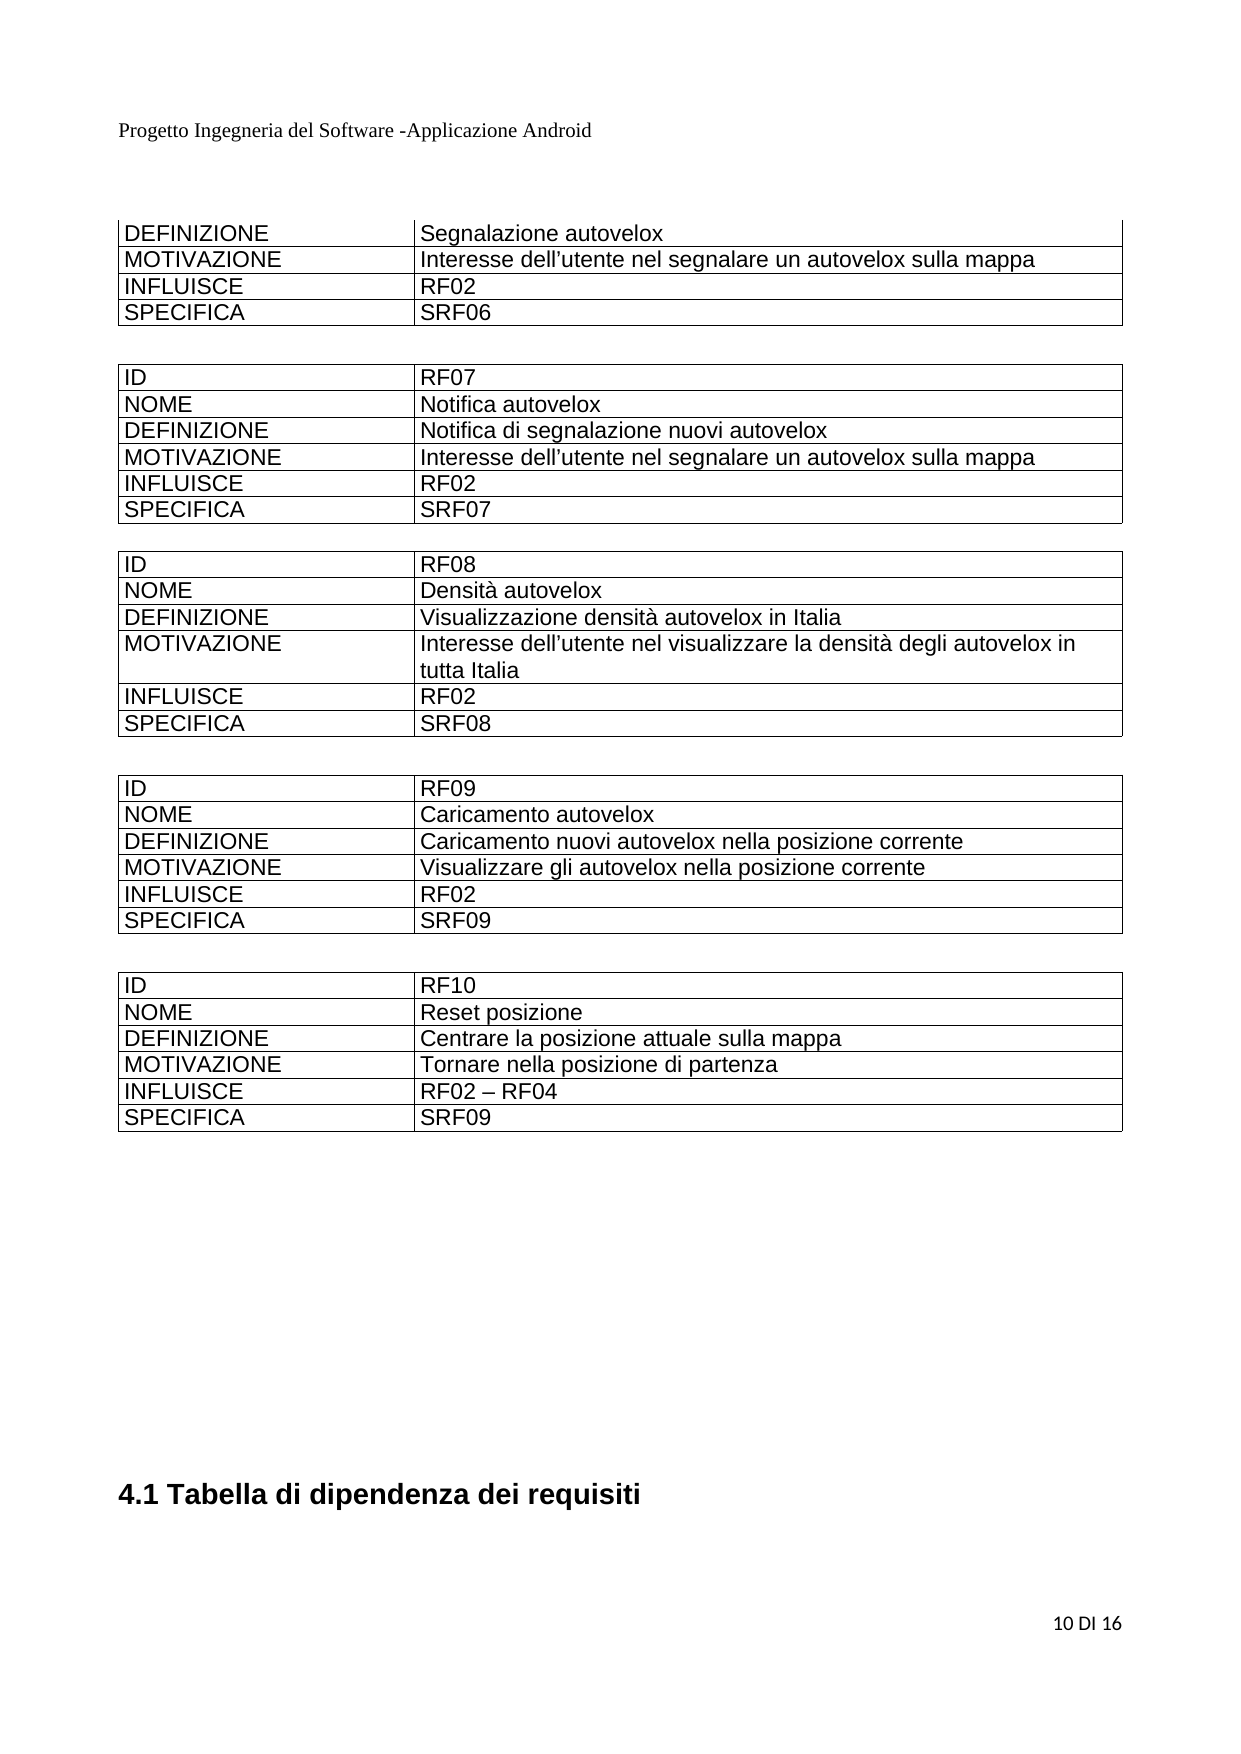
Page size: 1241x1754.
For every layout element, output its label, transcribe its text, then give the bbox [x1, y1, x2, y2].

table_cell DEFINIZIONE [119, 605, 414, 630]
table_cell INFLUISCE [119, 274, 414, 299]
table_header RF10 [415, 973, 1122, 998]
table_cell Caricamento autovelox [415, 802, 1122, 828]
table_cell Densità autovelox [415, 578, 1122, 604]
table_cell MOTIVAZIONE [119, 247, 414, 273]
subtitle 4.1 Tabella di dipendenza dei requisiti [118, 1477, 1122, 1510]
table_cell INFLUISCE [119, 684, 414, 710]
table_cell SPECIFICA [119, 711, 414, 736]
table_cell Notifica autovelox [415, 391, 1122, 417]
table_cell DEFINIZIONE [119, 220, 414, 246]
table_cell RF02 [415, 471, 1122, 496]
table_cell MOTIVAZIONE [119, 855, 414, 880]
table_cell Visualizzare gli autovelox nella posizione corrente [415, 855, 1122, 880]
table_cell Segnalazione autovelox [415, 220, 1122, 246]
table_cell INFLUISCE [119, 1079, 414, 1104]
table_cell Reset posizione [415, 999, 1122, 1025]
table_cell Interesse dell’utente nel visualizzare la densità degli autovelox in tutta Italia [415, 631, 1122, 683]
table_cell RF02 [415, 274, 1122, 299]
table_cell RF02 – RF04 [415, 1079, 1122, 1104]
table_cell DEFINIZIONE [119, 829, 414, 854]
table_cell RF02 [415, 881, 1122, 907]
table_header RF09 [415, 776, 1122, 801]
table_cell INFLUISCE [119, 471, 414, 496]
table_header ID [119, 776, 414, 801]
table_cell Notifica di segnalazione nuovi autovelox [415, 418, 1122, 443]
table_cell Tornare nella posizione di partenza [415, 1052, 1122, 1078]
table_cell Interesse dell’utente nel segnalare un autovelox sulla mappa [415, 444, 1122, 470]
table_cell SPECIFICA [119, 1105, 414, 1131]
table_cell NOME [119, 578, 414, 604]
table_cell DEFINIZIONE [119, 418, 414, 443]
table_cell Visualizzazione densità autovelox in Italia [415, 605, 1122, 630]
table_header ID [119, 973, 414, 998]
table_cell Caricamento nuovi autovelox nella posizione corrente [415, 829, 1122, 854]
table_cell SRF09 [415, 1105, 1122, 1131]
table_cell Centrare la posizione attuale sulla mappa [415, 1026, 1122, 1051]
table_cell SRF07 [415, 497, 1122, 523]
table_cell SPECIFICA [119, 908, 414, 933]
table_header RF07 [415, 365, 1122, 390]
table_cell NOME [119, 391, 414, 417]
table_cell MOTIVAZIONE [119, 1052, 414, 1078]
table_cell Interesse dell’utente nel segnalare un autovelox sulla mappa [415, 247, 1122, 273]
table_cell SRF08 [415, 711, 1122, 736]
table_cell SPECIFICA [119, 300, 414, 325]
table_cell SPECIFICA [119, 497, 414, 523]
table_cell MOTIVAZIONE [119, 444, 414, 470]
table_cell SRF09 [415, 908, 1122, 933]
table_cell SRF06 [415, 300, 1122, 325]
table_cell RF02 [415, 684, 1122, 710]
table_cell MOTIVAZIONE [119, 631, 414, 683]
table_cell DEFINIZIONE [119, 1026, 414, 1051]
table_header RF08 [415, 552, 1122, 577]
table_cell NOME [119, 999, 414, 1025]
table_header ID [119, 365, 414, 390]
table_cell NOME [119, 802, 414, 828]
table_header ID [119, 552, 414, 577]
table_cell INFLUISCE [119, 881, 414, 907]
